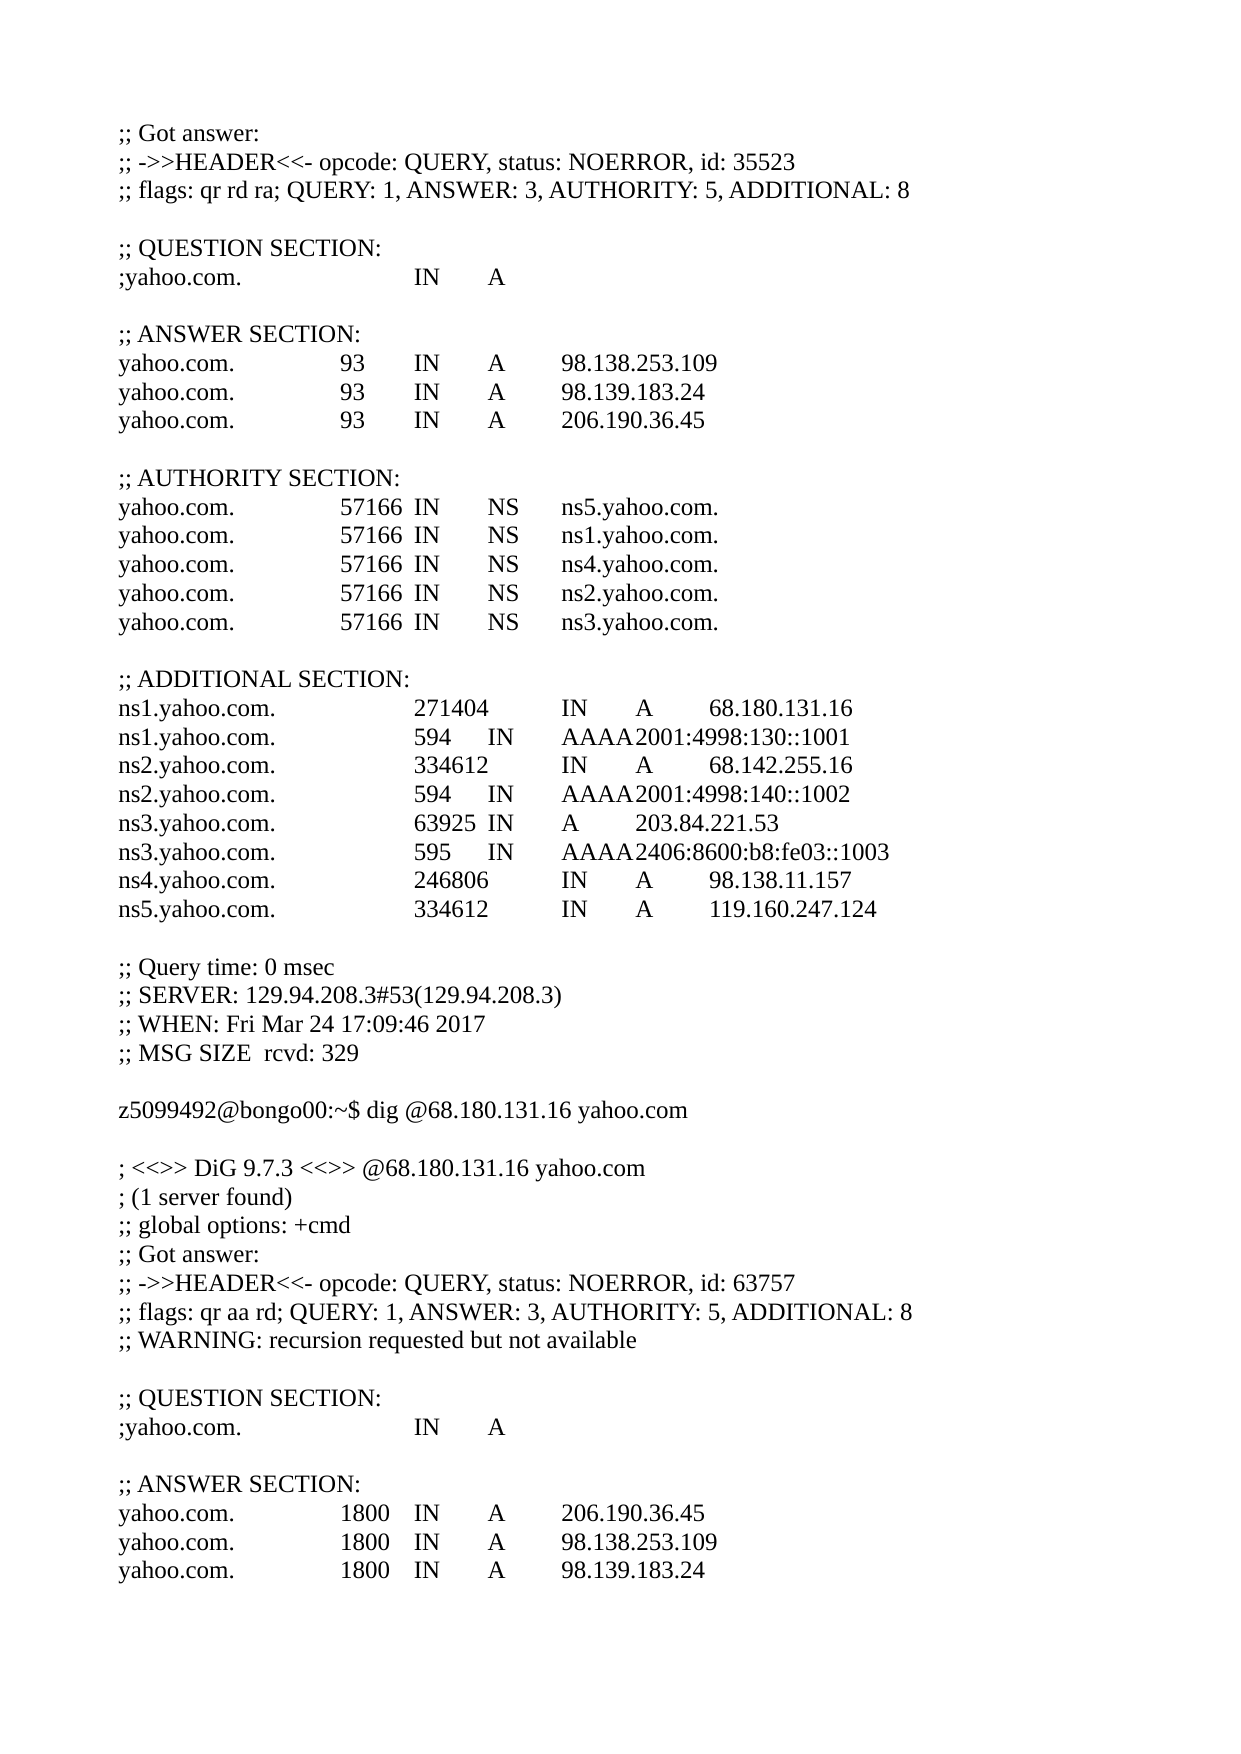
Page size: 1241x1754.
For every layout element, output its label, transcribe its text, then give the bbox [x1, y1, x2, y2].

text yahoo.com. 93 IN A 98.138.253.109 [118, 348, 1122, 377]
text ;; QUESTION SECTION: [118, 1383, 1122, 1412]
text ;yahoo.com. IN A [118, 262, 1122, 291]
text ;; ANSWER SECTION: [118, 1469, 1122, 1498]
text ;; ->>HEADER<<- opcode: QUERY, status: NOERROR, id: 63757 [118, 1268, 1122, 1297]
text yahoo.com. 57166 IN NS ns2.yahoo.com. [118, 578, 1122, 607]
text yahoo.com. 1800 IN A 98.139.183.24 [118, 1556, 1122, 1584]
text ;; Got answer: [118, 118, 1122, 147]
text yahoo.com. 93 IN A 98.139.183.24 [118, 377, 1122, 406]
text yahoo.com. 57166 IN NS ns1.yahoo.com. [118, 521, 1122, 549]
text ;; Got answer: [118, 1239, 1122, 1268]
text ;; flags: qr aa rd; QUERY: 1, ANSWER: 3, AUTHORITY: 5, ADDITIONAL: 8 [118, 1297, 1122, 1326]
text yahoo.com. 57166 IN NS ns3.yahoo.com. [118, 607, 1122, 636]
text ;; ANSWER SECTION: [118, 319, 1122, 348]
text ;; QUESTION SECTION: [118, 233, 1122, 262]
text ns2.yahoo.com. 334612 IN A 68.142.255.16 [118, 751, 1122, 779]
text yahoo.com. 1800 IN A 206.190.36.45 [118, 1498, 1122, 1527]
text ns3.yahoo.com. 595 IN AAAA 2406:8600:b8:fe03::1003 [118, 837, 1122, 866]
text ;; ->>HEADER<<- opcode: QUERY, status: NOERROR, id: 35523 [118, 147, 1122, 176]
text ;; SERVER: 129.94.208.3#53(129.94.208.3) [118, 981, 1122, 1009]
text ;; WHEN: Fri Mar 24 17:09:46 2017 [118, 1009, 1122, 1038]
text ns1.yahoo.com. 271404 IN A 68.180.131.16 [118, 693, 1122, 722]
text ;; WARNING: recursion requested but not available [118, 1326, 1122, 1354]
text ;yahoo.com. IN A [118, 1412, 1122, 1441]
text ;; ADDITIONAL SECTION: [118, 664, 1122, 693]
text ; <<>> DiG 9.7.3 <<>> @68.180.131.16 yahoo.com [118, 1153, 1122, 1182]
text yahoo.com. 1800 IN A 98.138.253.109 [118, 1527, 1122, 1556]
text ns1.yahoo.com. 594 IN AAAA 2001:4998:130::1001 [118, 722, 1122, 751]
text ;; global options: +cmd [118, 1211, 1122, 1239]
text ns2.yahoo.com. 594 IN AAAA 2001:4998:140::1002 [118, 779, 1122, 808]
text ;; Query time: 0 msec [118, 952, 1122, 981]
text yahoo.com. 57166 IN NS ns5.yahoo.com. [118, 492, 1122, 521]
text ;; flags: qr rd ra; QUERY: 1, ANSWER: 3, AUTHORITY: 5, ADDITIONAL: 8 [118, 176, 1122, 204]
text ns3.yahoo.com. 63925 IN A 203.84.221.53 [118, 808, 1122, 837]
text ;; AUTHORITY SECTION: [118, 463, 1122, 492]
text ; (1 server found) [118, 1182, 1122, 1211]
text ns4.yahoo.com. 246806 IN A 98.138.11.157 [118, 866, 1122, 894]
text z5099492@bongo00:~$ dig @68.180.131.16 yahoo.com [118, 1096, 1122, 1124]
text yahoo.com. 57166 IN NS ns4.yahoo.com. [118, 549, 1122, 578]
text yahoo.com. 93 IN A 206.190.36.45 [118, 406, 1122, 434]
text ns5.yahoo.com. 334612 IN A 119.160.247.124 [118, 894, 1122, 923]
text ;; MSG SIZE rcvd: 329 [118, 1038, 1122, 1067]
